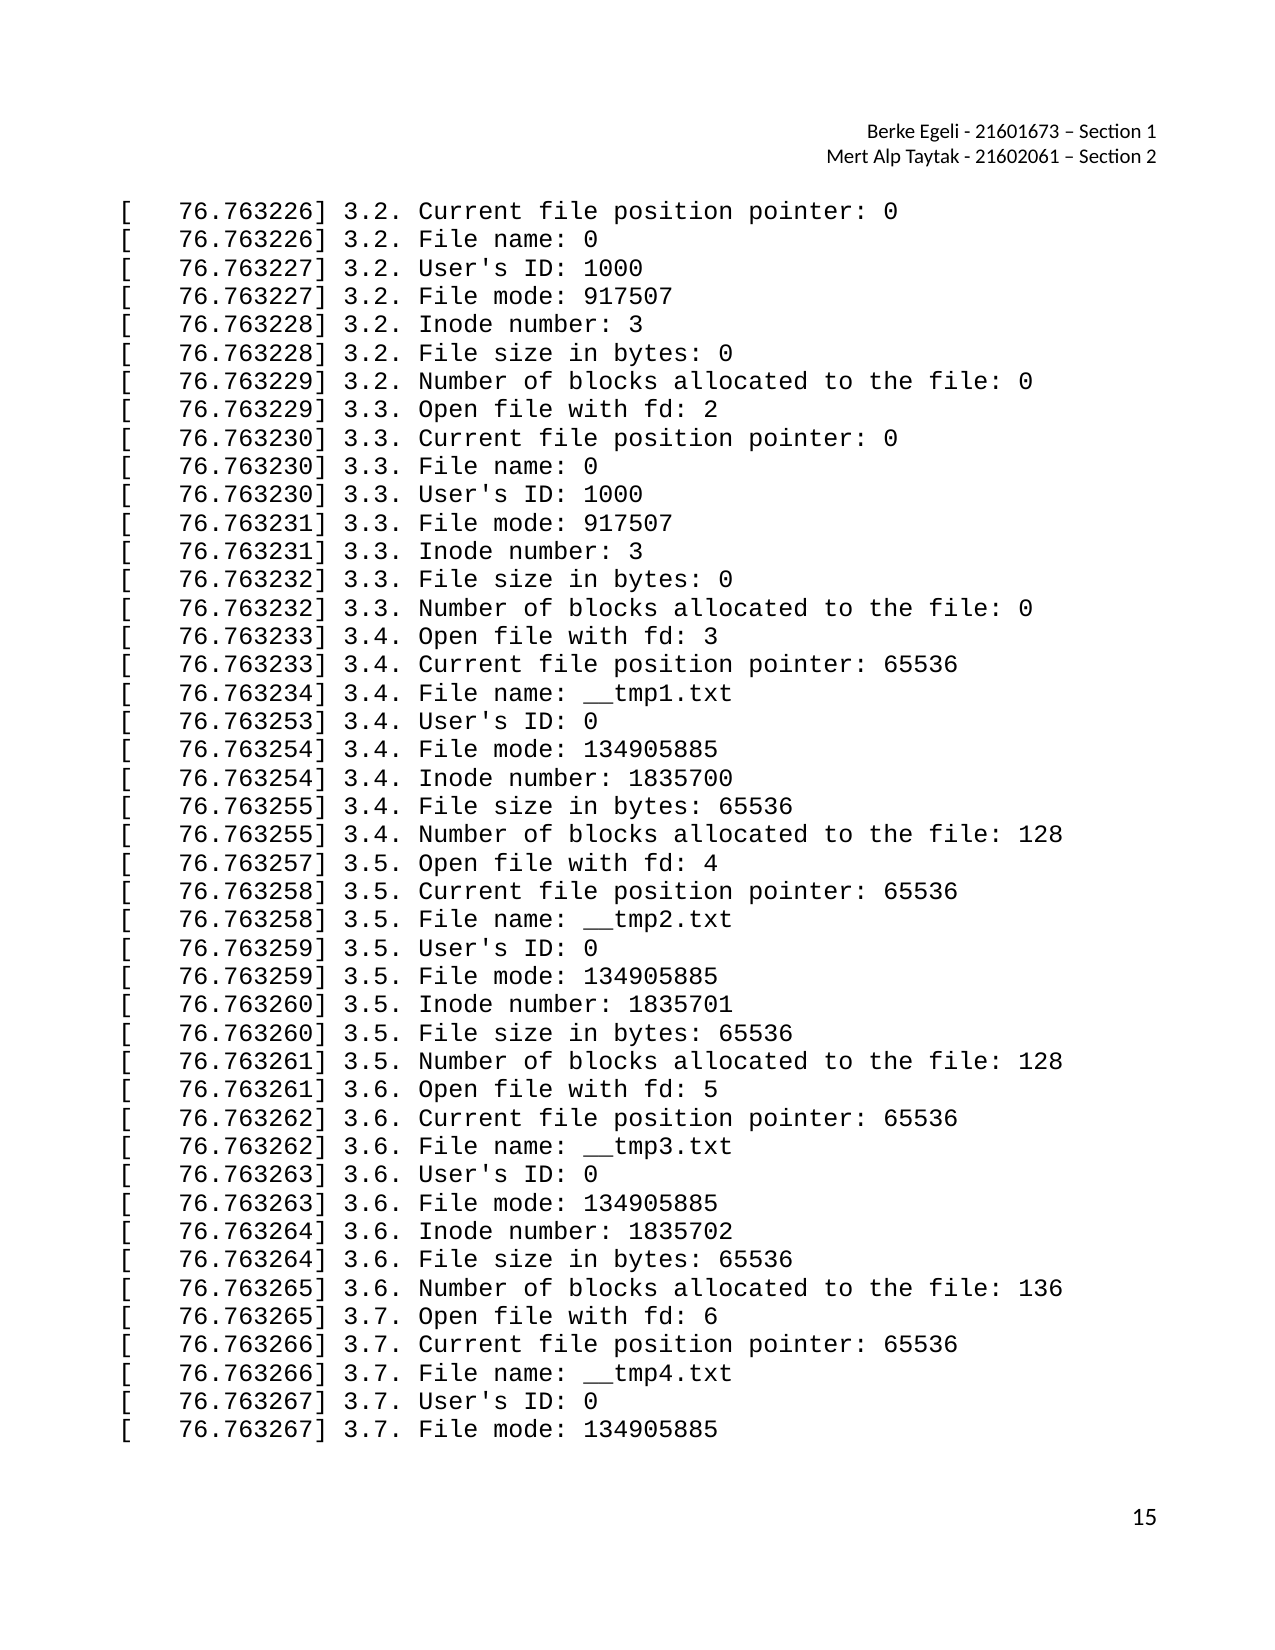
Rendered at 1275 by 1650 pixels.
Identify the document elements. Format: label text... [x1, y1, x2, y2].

text [ 76.763232] 3.3. File size in bytes: 0 [118, 567, 1157, 595]
text [ 76.763253] 3.4. User's ID: 0 [118, 708, 1157, 737]
text [ 76.763233] 3.4. Current file position pointer: 65536 [118, 652, 1157, 680]
text [ 76.763230] 3.3. File name: 0 [118, 453, 1157, 482]
text [ 76.763230] 3.3. Current file position pointer: 0 [118, 425, 1157, 453]
text [ 76.763263] 3.6. User's ID: 0 [118, 1162, 1157, 1190]
text [ 76.763261] 3.5. Number of blocks allocated to the file: 128 [118, 1048, 1157, 1077]
text [ 76.763262] 3.6. File name: __tmp3.txt [118, 1133, 1157, 1162]
text [ 76.763226] 3.2. File name: 0 [118, 227, 1157, 255]
text [ 76.763261] 3.6. Open file with fd: 5 [118, 1077, 1157, 1105]
text [ 76.763266] 3.7. File name: __tmp4.txt [118, 1360, 1157, 1388]
text [ 76.763231] 3.3. File mode: 917507 [118, 510, 1157, 538]
text [ 76.763257] 3.5. Open file with fd: 4 [118, 850, 1157, 878]
text [ 76.763255] 3.4. File size in bytes: 65536 [118, 793, 1157, 822]
text [ 76.763254] 3.4. File mode: 134905885 [118, 737, 1157, 765]
text [ 76.763233] 3.4. Open file with fd: 3 [118, 623, 1157, 652]
text [ 76.763265] 3.6. Number of blocks allocated to the file: 136 [118, 1275, 1157, 1303]
text [ 76.763254] 3.4. Inode number: 1835700 [118, 765, 1157, 793]
text [ 76.763229] 3.2. Number of blocks allocated to the file: 0 [118, 368, 1157, 397]
text [ 76.763226] 3.2. Current file position pointer: 0 [118, 198, 1157, 227]
text [ 76.763234] 3.4. File name: __tmp1.txt [118, 680, 1157, 708]
text [ 76.763267] 3.7. User's ID: 0 [118, 1388, 1157, 1417]
text [ 76.763263] 3.6. File mode: 134905885 [118, 1190, 1157, 1218]
text [ 76.763259] 3.5. User's ID: 0 [118, 935, 1157, 963]
text [ 76.763258] 3.5. Current file position pointer: 65536 [118, 878, 1157, 907]
text [ 76.763259] 3.5. File mode: 134905885 [118, 963, 1157, 992]
text [ 76.763229] 3.3. Open file with fd: 2 [118, 397, 1157, 425]
text [ 76.763255] 3.4. Number of blocks allocated to the file: 128 [118, 822, 1157, 850]
text [ 76.763227] 3.2. User's ID: 1000 [118, 255, 1157, 283]
text [ 76.763231] 3.3. Inode number: 3 [118, 538, 1157, 567]
text [ 76.763258] 3.5. File name: __tmp2.txt [118, 907, 1157, 935]
text [ 76.763228] 3.2. Inode number: 3 [118, 312, 1157, 340]
text [ 76.763266] 3.7. Current file position pointer: 65536 [118, 1332, 1157, 1360]
text [ 76.763264] 3.6. File size in bytes: 65536 [118, 1247, 1157, 1275]
text [ 76.763260] 3.5. Inode number: 1835701 [118, 992, 1157, 1020]
text [ 76.763232] 3.3. Number of blocks allocated to the file: 0 [118, 595, 1157, 623]
text [ 76.763267] 3.7. File mode: 134905885 [118, 1417, 1157, 1445]
text [ 76.763264] 3.6. Inode number: 1835702 [118, 1218, 1157, 1247]
text [ 76.763230] 3.3. User's ID: 1000 [118, 482, 1157, 510]
text [ 76.763260] 3.5. File size in bytes: 65536 [118, 1020, 1157, 1048]
text [ 76.763262] 3.6. Current file position pointer: 65536 [118, 1105, 1157, 1133]
text [ 76.763265] 3.7. Open file with fd: 6 [118, 1303, 1157, 1332]
text [ 76.763227] 3.2. File mode: 917507 [118, 283, 1157, 312]
text [ 76.763228] 3.2. File size in bytes: 0 [118, 340, 1157, 368]
